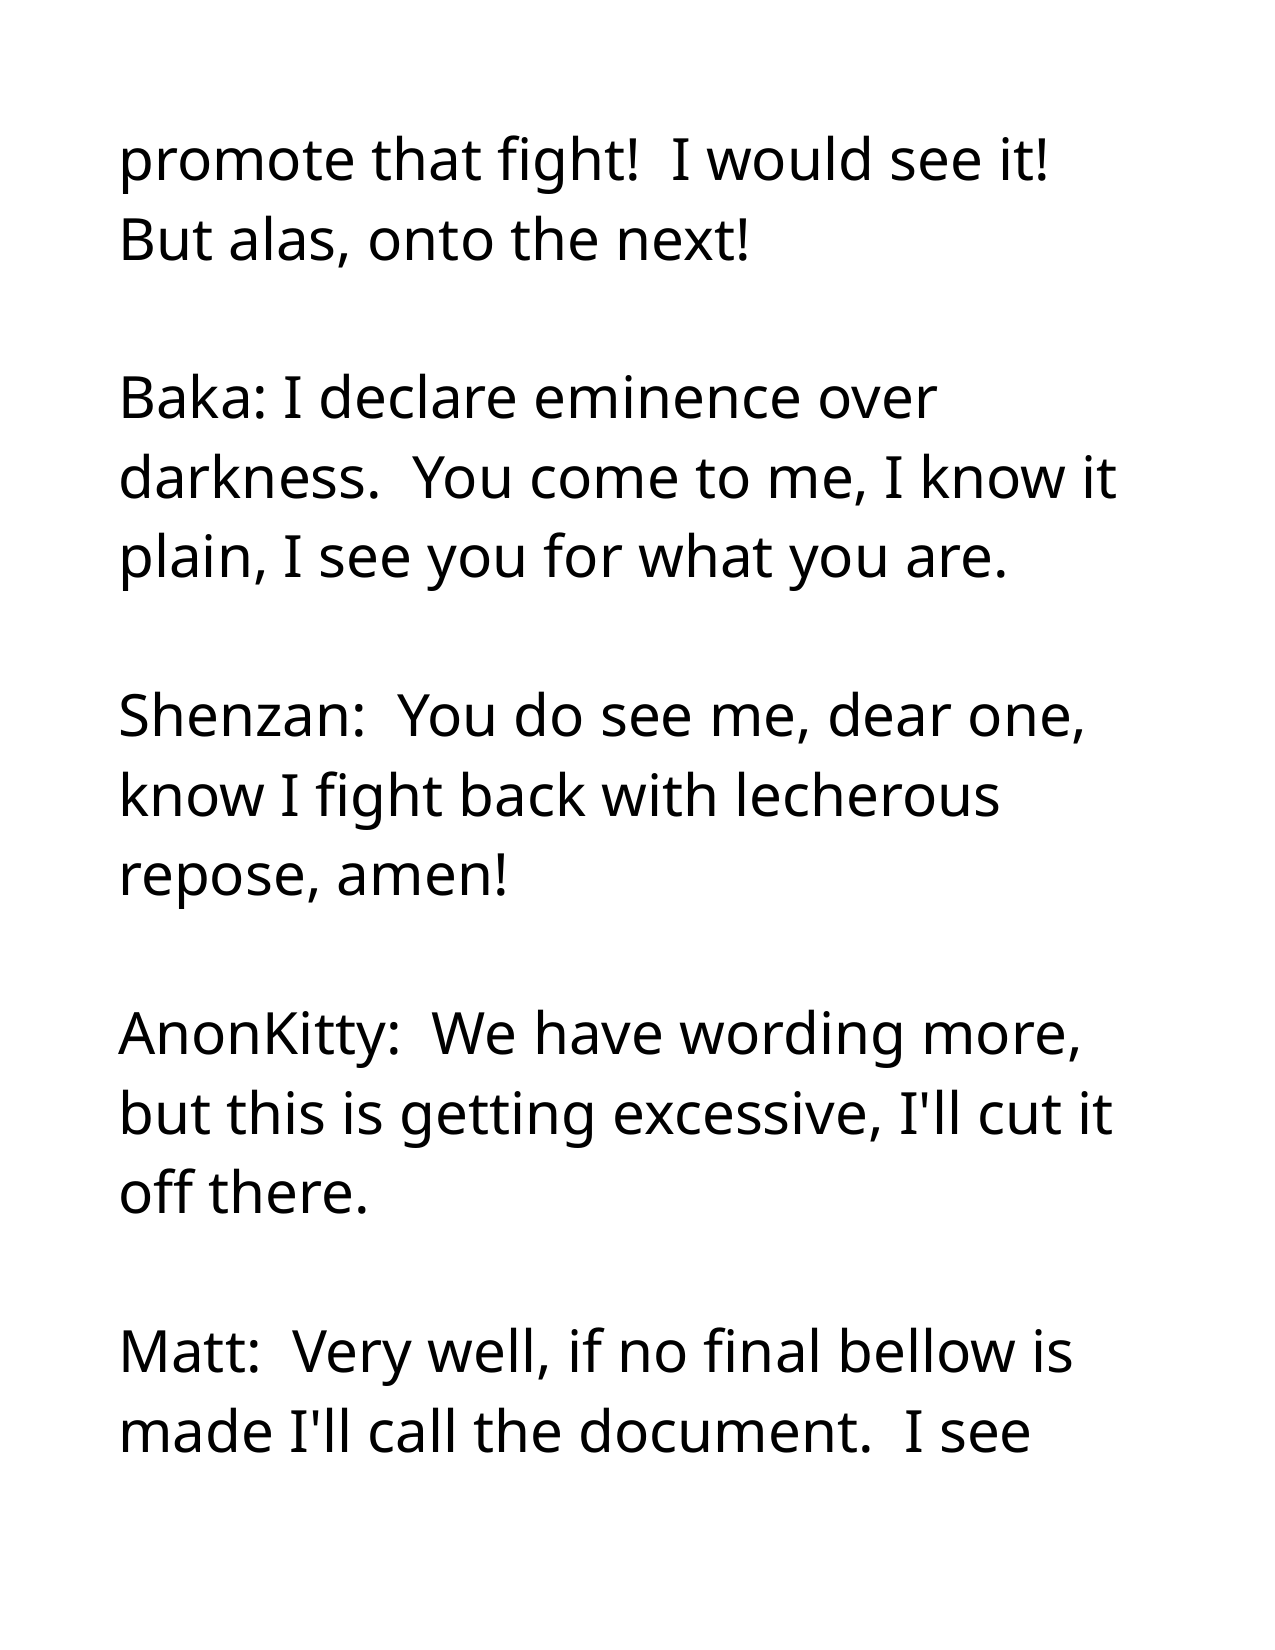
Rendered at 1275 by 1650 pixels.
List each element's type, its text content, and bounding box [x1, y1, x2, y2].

text AnonKitty: We have wording more, but this is getting excessive, I'll cut it off there. [118, 992, 1157, 1231]
text promote that fight! I would see it! But alas, onto the next! [118, 118, 1157, 277]
text Baka: I declare eminence over darkness. You come to me, I know it plain, I see you for what you are. [118, 357, 1157, 595]
text Matt: Very well, if no final bellow is made I'll call the document. I see [118, 1310, 1157, 1469]
text Shenzan: You do see me, dear one, know I fight back with lecherous repose, amen! [118, 674, 1157, 913]
